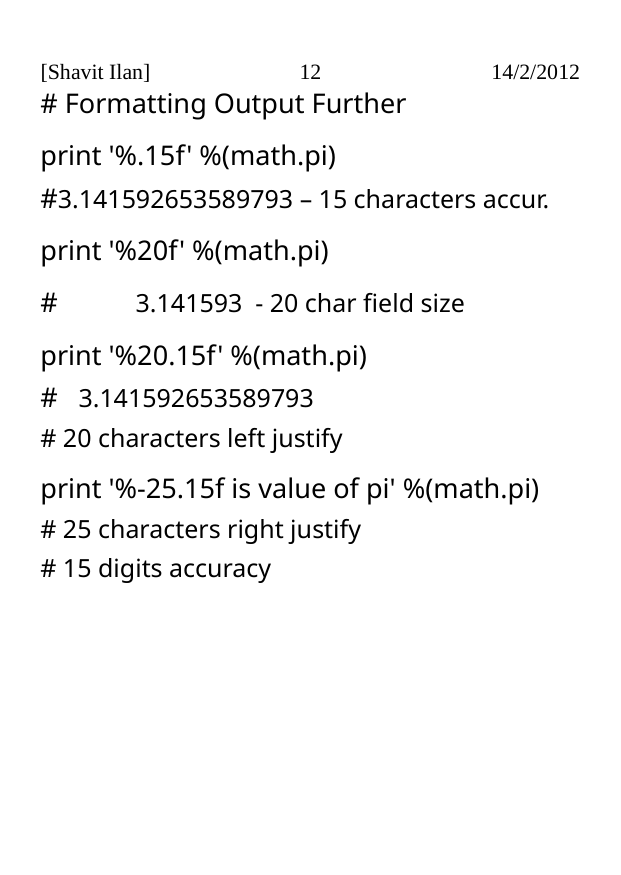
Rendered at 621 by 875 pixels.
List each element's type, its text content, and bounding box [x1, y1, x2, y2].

text print '%20f' %(math.pi) [40, 231, 580, 268]
text print '%-25.15f is value of pi' %(math.pi) # 25 characters right justify # 15 digits accuracy [40, 470, 580, 585]
text # Formatting Output Further [40, 84, 580, 121]
text print '%.15f' %(math.pi) #3.141592653589793 – 15 characters accur. [40, 137, 580, 216]
text print '%20.15f' %(math.pi) # 3.141592653589793 # 20 characters left justify [40, 336, 580, 455]
text # 3.141593 - 20 char field size [40, 284, 580, 321]
text [40, 600, 580, 722]
